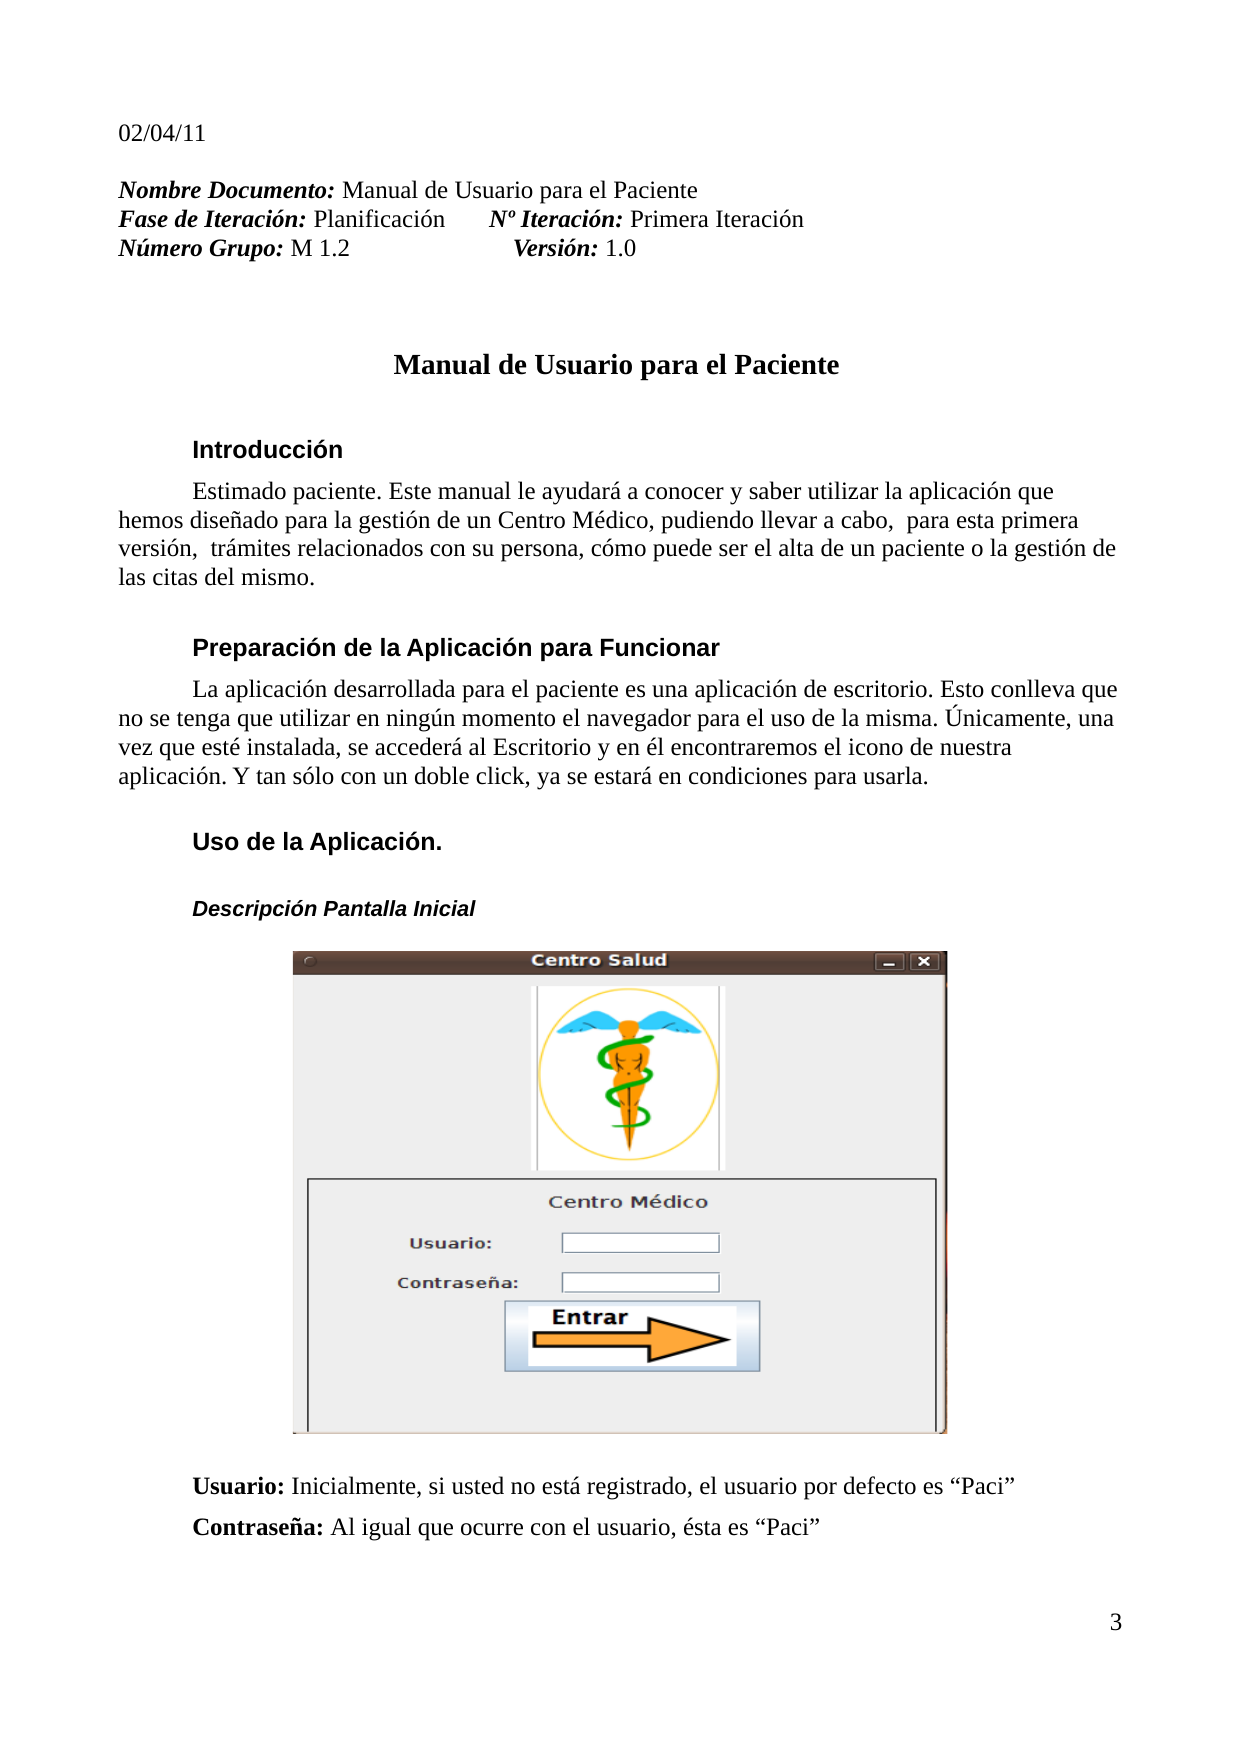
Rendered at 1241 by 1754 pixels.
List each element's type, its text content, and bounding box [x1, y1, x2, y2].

text Contraseña: Al igual que ocurre con el usuario, ésta es “Paci” [118, 1512, 1122, 1541]
picture [292, 951, 948, 1434]
subtitle Introducción [118, 435, 1122, 463]
subtitle Preparación de la Aplicación para Funcionar [118, 628, 1122, 662]
subtitle Descripción Pantalla Inicial [118, 893, 1122, 922]
text La aplicación desarrollada para el paciente es una aplicación de escritorio. Esto conlleva que no se tenga que utilizar en ningún momento el navegador para el uso de la misma. Únicamente, una vez que esté instalada, se accederá al Escritorio y en él encontraremos el icono de nuestra aplicación. Y tan sólo con un doble click, ya se estará en condiciones para usarla. [118, 674, 1122, 789]
text Estimado paciente. Este manual le ayudará a conocer y saber utilizar la aplicación que hemos diseñado para la gestión de un Centro Médico, pudiendo llevar a cabo, para esta primera versión, trámites relacionados con su persona, cómo puede ser el alta de un paciente o la gestión de las citas del mismo. [118, 476, 1122, 591]
subtitle Uso de la Aplicación. [118, 827, 1122, 856]
text Usuario: Inicialmente, si usted no está registrado, el usuario por defecto es “Paci” [118, 1471, 1122, 1500]
text Manual de Usuario para el Paciente [118, 347, 1122, 381]
